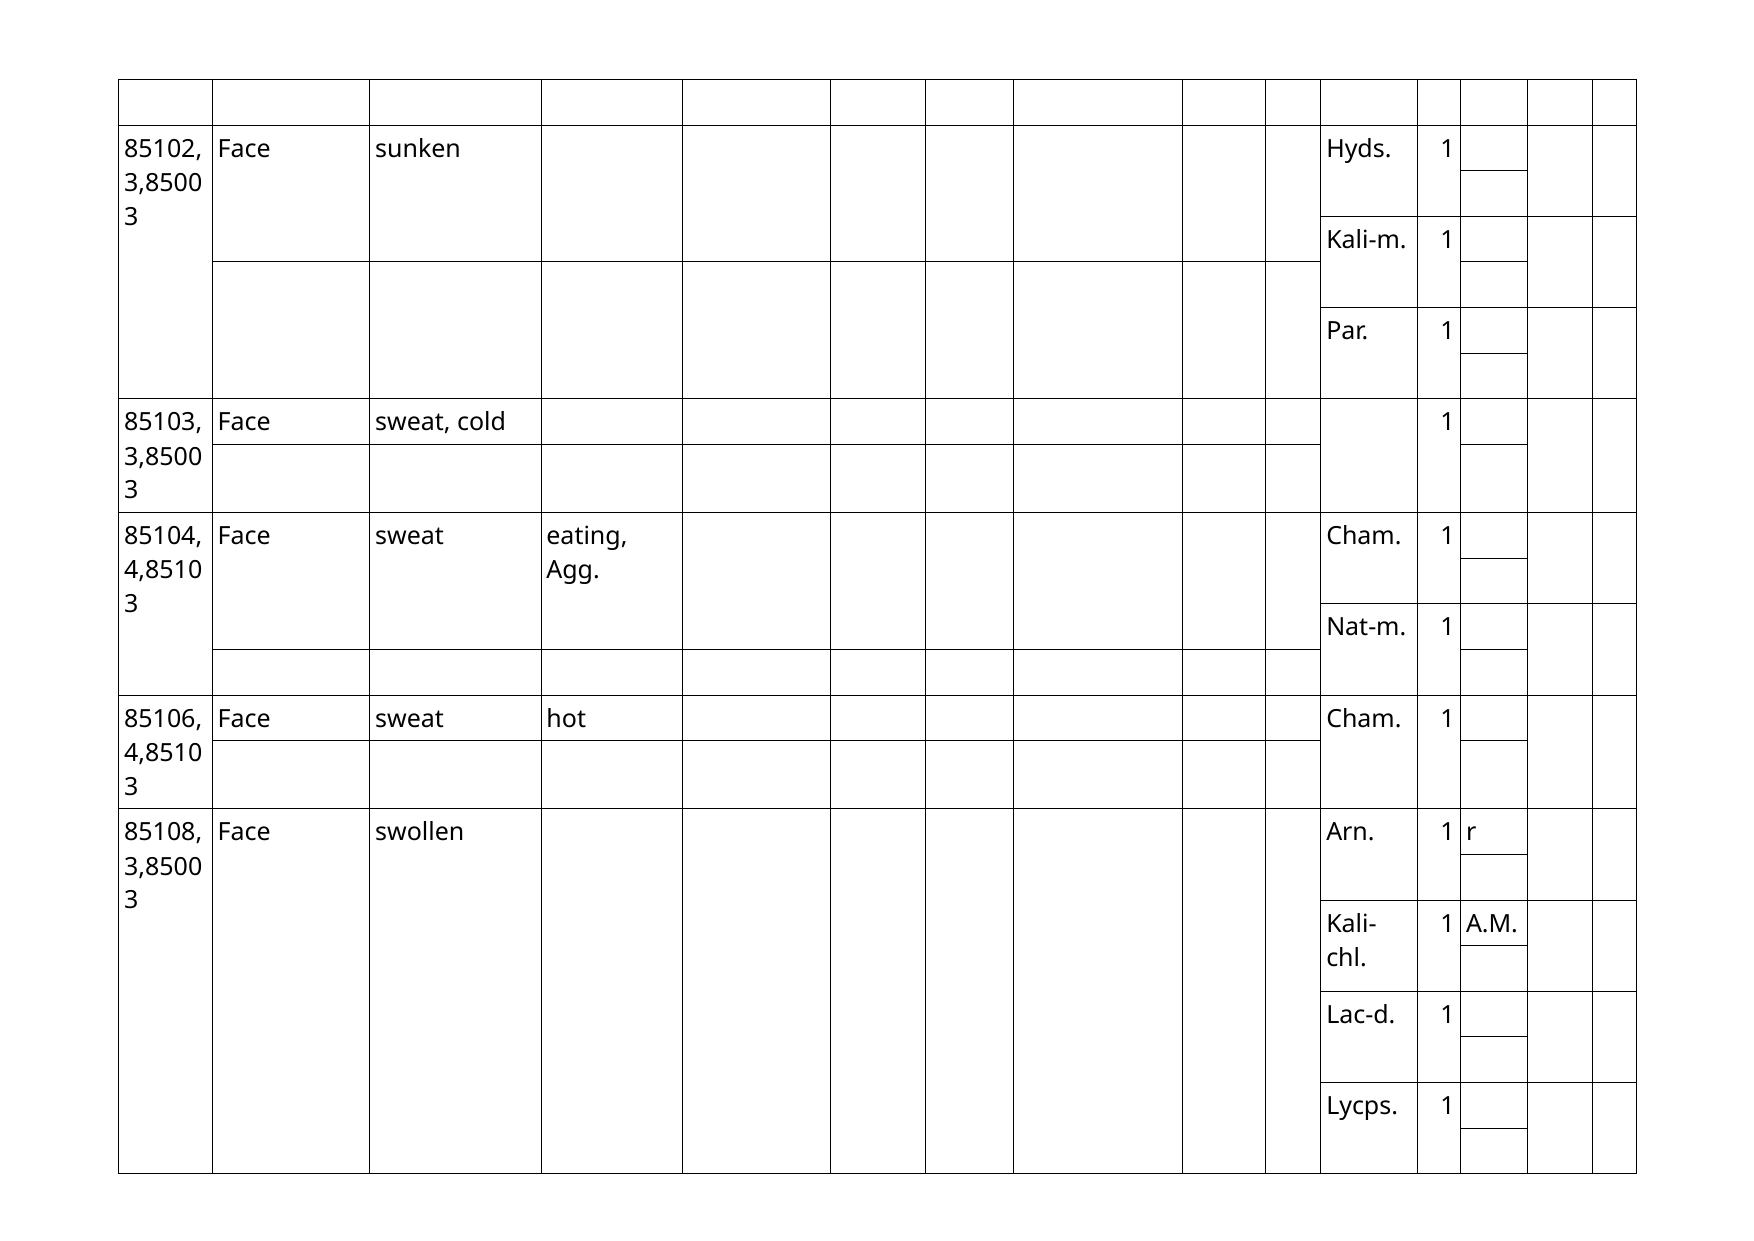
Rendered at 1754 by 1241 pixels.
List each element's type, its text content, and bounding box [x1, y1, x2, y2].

table_cell [1461, 513, 1527, 558]
table_cell [1528, 901, 1592, 991]
table_cell [1183, 399, 1265, 444]
table_cell [1014, 809, 1182, 1173]
table_cell [1593, 399, 1636, 512]
table_cell [542, 80, 682, 124]
table_cell [1593, 992, 1636, 1082]
table_cell [1528, 1083, 1592, 1173]
table_cell Face [213, 126, 369, 261]
table_cell [542, 126, 682, 261]
table_cell Lac-d. [1321, 992, 1417, 1082]
table_cell [831, 80, 925, 124]
table_cell [370, 262, 541, 398]
table_cell Lycps. [1321, 1083, 1417, 1173]
table_cell [926, 445, 1013, 512]
table_cell [1528, 308, 1592, 398]
table_cell [213, 650, 369, 694]
table_cell [1528, 992, 1592, 1082]
table_cell [1528, 126, 1592, 216]
table_cell [1528, 696, 1592, 808]
table_cell [1593, 901, 1636, 991]
table_cell [1593, 604, 1636, 694]
table_cell 1 [1418, 217, 1460, 307]
table_cell [1461, 1037, 1527, 1082]
table_cell [831, 513, 925, 649]
table_cell 1 [1418, 901, 1460, 991]
table_cell [831, 399, 925, 444]
table_cell Hyds. [1321, 126, 1417, 216]
table_cell eating, Agg. [542, 513, 682, 649]
table_cell [1528, 80, 1592, 124]
table_cell [1528, 513, 1592, 603]
table_cell [1528, 217, 1592, 307]
table_cell Kali-chl. [1321, 901, 1417, 991]
table_cell [542, 650, 682, 694]
table_cell [1321, 399, 1417, 512]
table_cell [1593, 308, 1636, 398]
table_cell [926, 809, 1013, 1173]
table_cell [1461, 171, 1527, 216]
table_cell [1014, 445, 1182, 512]
table_cell [213, 445, 369, 512]
table_cell [1461, 80, 1527, 124]
table_cell [683, 696, 830, 740]
table_cell [1461, 1083, 1527, 1128]
table_cell [1183, 809, 1265, 1173]
table_cell [542, 445, 682, 512]
table_cell [213, 741, 369, 808]
table_cell 1 [1418, 604, 1460, 694]
table_cell [213, 262, 369, 398]
table_cell [683, 80, 830, 124]
table_cell [926, 399, 1013, 444]
table_cell [370, 650, 541, 694]
table_cell sweat, cold [370, 399, 541, 444]
table_cell 1 [1418, 696, 1460, 808]
table_cell [1266, 696, 1320, 740]
table_cell Face [213, 696, 369, 740]
table_cell [542, 809, 682, 1173]
table_cell [1183, 741, 1265, 808]
table_cell Kali-m. [1321, 217, 1417, 307]
table_cell [831, 262, 925, 398]
table_cell [1593, 1083, 1636, 1173]
table_cell [683, 809, 830, 1173]
table_cell 85103,3,85003 [119, 399, 212, 512]
table_cell [1014, 80, 1182, 124]
table_cell [542, 741, 682, 808]
table_cell [1593, 696, 1636, 808]
table_cell [1461, 262, 1527, 307]
table_cell A.M. [1461, 901, 1527, 945]
table_cell 1 [1418, 399, 1460, 512]
table_cell [1593, 809, 1636, 899]
table_cell [926, 80, 1013, 124]
table_cell r [1461, 809, 1527, 854]
table_cell [1266, 399, 1320, 444]
table_cell [1461, 650, 1527, 694]
table_cell [1014, 696, 1182, 740]
table_cell [683, 262, 830, 398]
table_cell [1528, 809, 1592, 899]
table_cell Face [213, 513, 369, 649]
table_cell [370, 445, 541, 512]
table_cell [1014, 650, 1182, 694]
table_cell [1461, 1129, 1527, 1173]
table_cell sunken [370, 126, 541, 261]
table_cell [1266, 80, 1320, 124]
table_cell [683, 741, 830, 808]
table_cell [1461, 604, 1527, 649]
table_cell [926, 650, 1013, 694]
table_cell [1461, 126, 1527, 170]
table_cell [1461, 399, 1527, 444]
table_cell [1266, 650, 1320, 694]
table_cell sweat [370, 513, 541, 649]
table_cell [1593, 80, 1636, 124]
table_cell [683, 445, 830, 512]
table_cell [1461, 559, 1527, 603]
table_cell [926, 126, 1013, 261]
table_cell [831, 126, 925, 261]
table_cell 1 [1418, 1083, 1460, 1173]
table_cell [370, 741, 541, 808]
table_cell Cham. [1321, 696, 1417, 808]
table_cell [1461, 217, 1527, 261]
table_cell [1461, 855, 1527, 899]
table_cell [926, 741, 1013, 808]
table_cell 1 [1418, 126, 1460, 216]
table_cell [831, 696, 925, 740]
table_cell [1183, 513, 1265, 649]
table_cell [683, 126, 830, 261]
table_cell [1183, 650, 1265, 694]
table_cell 85102,3,85003 [119, 126, 212, 398]
table_cell [1266, 741, 1320, 808]
table_cell [1183, 696, 1265, 740]
table_cell 1 [1418, 992, 1460, 1082]
table_cell [1183, 126, 1265, 261]
table_cell [1183, 445, 1265, 512]
table_cell [1461, 445, 1527, 512]
table_cell [683, 399, 830, 444]
table_cell [542, 399, 682, 444]
table_cell [1593, 513, 1636, 603]
table_cell 1 [1418, 513, 1460, 603]
table_cell [1266, 513, 1320, 649]
table_cell [926, 262, 1013, 398]
table_cell [1528, 399, 1592, 512]
table_cell [1461, 696, 1527, 740]
table_cell [831, 809, 925, 1173]
table_cell [1014, 399, 1182, 444]
table_cell 1 [1418, 809, 1460, 899]
table_cell Arn. [1321, 809, 1417, 899]
table_cell [1183, 262, 1265, 398]
table_cell [1266, 262, 1320, 398]
table_cell [1266, 126, 1320, 261]
table_cell [831, 741, 925, 808]
table_cell [926, 513, 1013, 649]
table_cell [1461, 992, 1527, 1036]
table_cell [1418, 80, 1460, 124]
table_cell [119, 80, 212, 124]
table_cell [683, 650, 830, 694]
table_cell Face [213, 399, 369, 444]
table_cell sweat [370, 696, 541, 740]
table_cell swollen [370, 809, 541, 1173]
table_cell 85106,4,85103 [119, 696, 212, 808]
table_cell [1183, 80, 1265, 124]
table_cell [1014, 741, 1182, 808]
table_cell hot [542, 696, 682, 740]
table_cell [926, 696, 1013, 740]
table_cell Par. [1321, 308, 1417, 398]
table_cell [1266, 445, 1320, 512]
table_cell 1 [1418, 308, 1460, 398]
table_cell [683, 513, 830, 649]
table_cell [1461, 741, 1527, 808]
table_cell [1014, 262, 1182, 398]
table_cell 85108,3,85003 [119, 809, 212, 1173]
table_cell [1593, 126, 1636, 216]
table_cell [1321, 80, 1417, 124]
table_cell [1528, 604, 1592, 694]
table_cell [1266, 809, 1320, 1173]
table_cell [213, 80, 369, 124]
table_cell [1461, 946, 1527, 991]
table_cell [831, 650, 925, 694]
table_cell [1461, 308, 1527, 353]
table_cell [1014, 126, 1182, 261]
table_cell [831, 445, 925, 512]
table_cell Nat-m. [1321, 604, 1417, 694]
table_cell Cham. [1321, 513, 1417, 603]
table_cell [1014, 513, 1182, 649]
table_cell [1593, 217, 1636, 307]
table_cell [370, 80, 541, 124]
table_cell [542, 262, 682, 398]
table_cell 85104,4,85103 [119, 513, 212, 694]
table_cell [1461, 354, 1527, 398]
table_cell Face [213, 809, 369, 1173]
